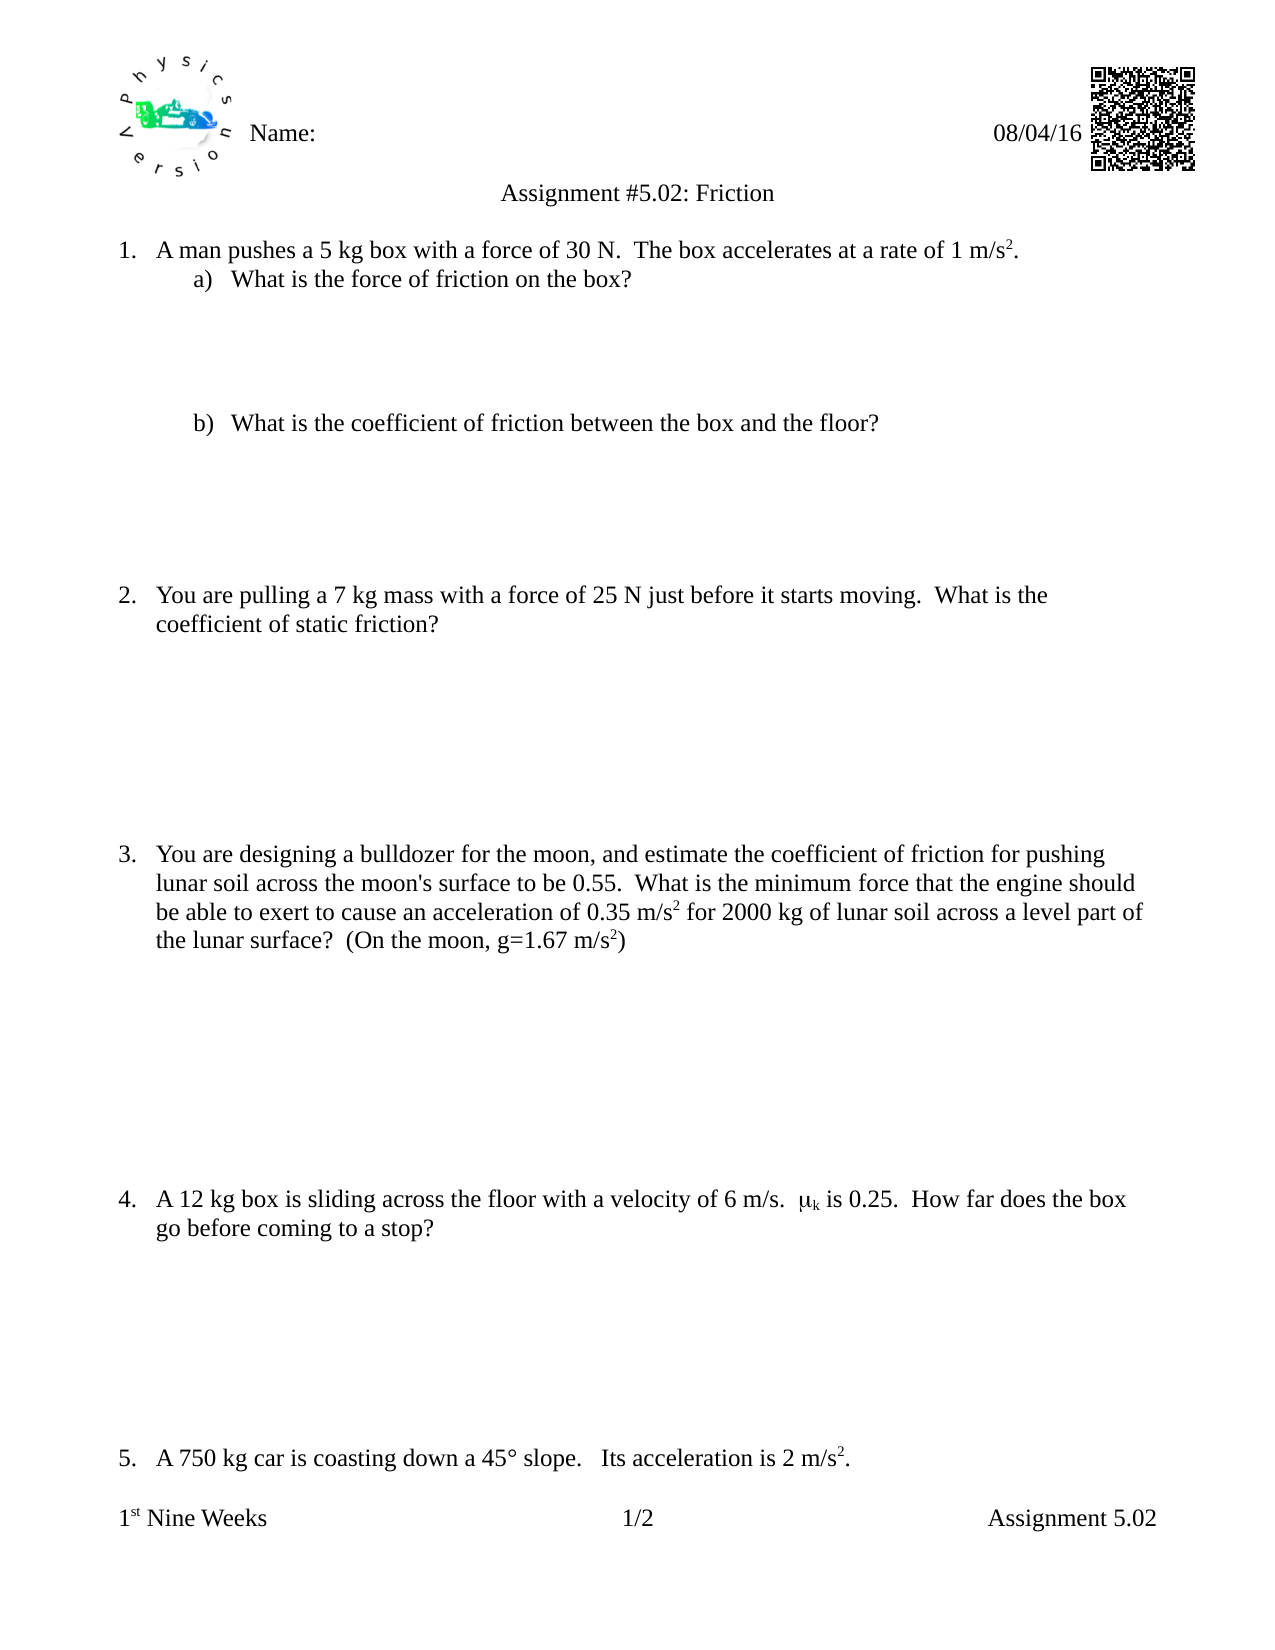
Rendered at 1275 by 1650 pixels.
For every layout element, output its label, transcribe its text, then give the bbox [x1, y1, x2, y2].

list A 750 kg car is coasting down a 45° slope. Its acceleration is 2 m/s2. [118, 1443, 1157, 1472]
list What is the force of friction on the box? [193, 264, 1157, 293]
list You are pulling a 7 kg mass with a force of 25 N just before it starts moving. What is the coefficient of static friction? [118, 581, 1157, 638]
picture [1082, 58, 1203, 179]
picture [119, 56, 232, 177]
list A 12 kg box is sliding across the floor with a velocity of 6 m/s. mk is 0.25. How far does the box go before coming to a stop? [118, 1184, 1157, 1242]
list A man pushes a 5 kg box with a force of 30 N. The box accelerates at a rate of 1 m/s2. [118, 236, 1157, 264]
text Assignment #5.02: Friction [118, 176, 1157, 207]
list You are designing a bulldozer for the moon, and estimate the coefficient of friction for pushing lunar soil across the moon's surface to be 0.55. What is the minimum force that the engine should be able to exert to cause an acceleration of 0.35 m/s2 for 2000 kg of lunar soil across a level part of the lunar surface? (On the moon, g=1.67 m/s2) [118, 839, 1157, 954]
list What is the coefficient of friction between the box and the floor? [193, 408, 1157, 437]
